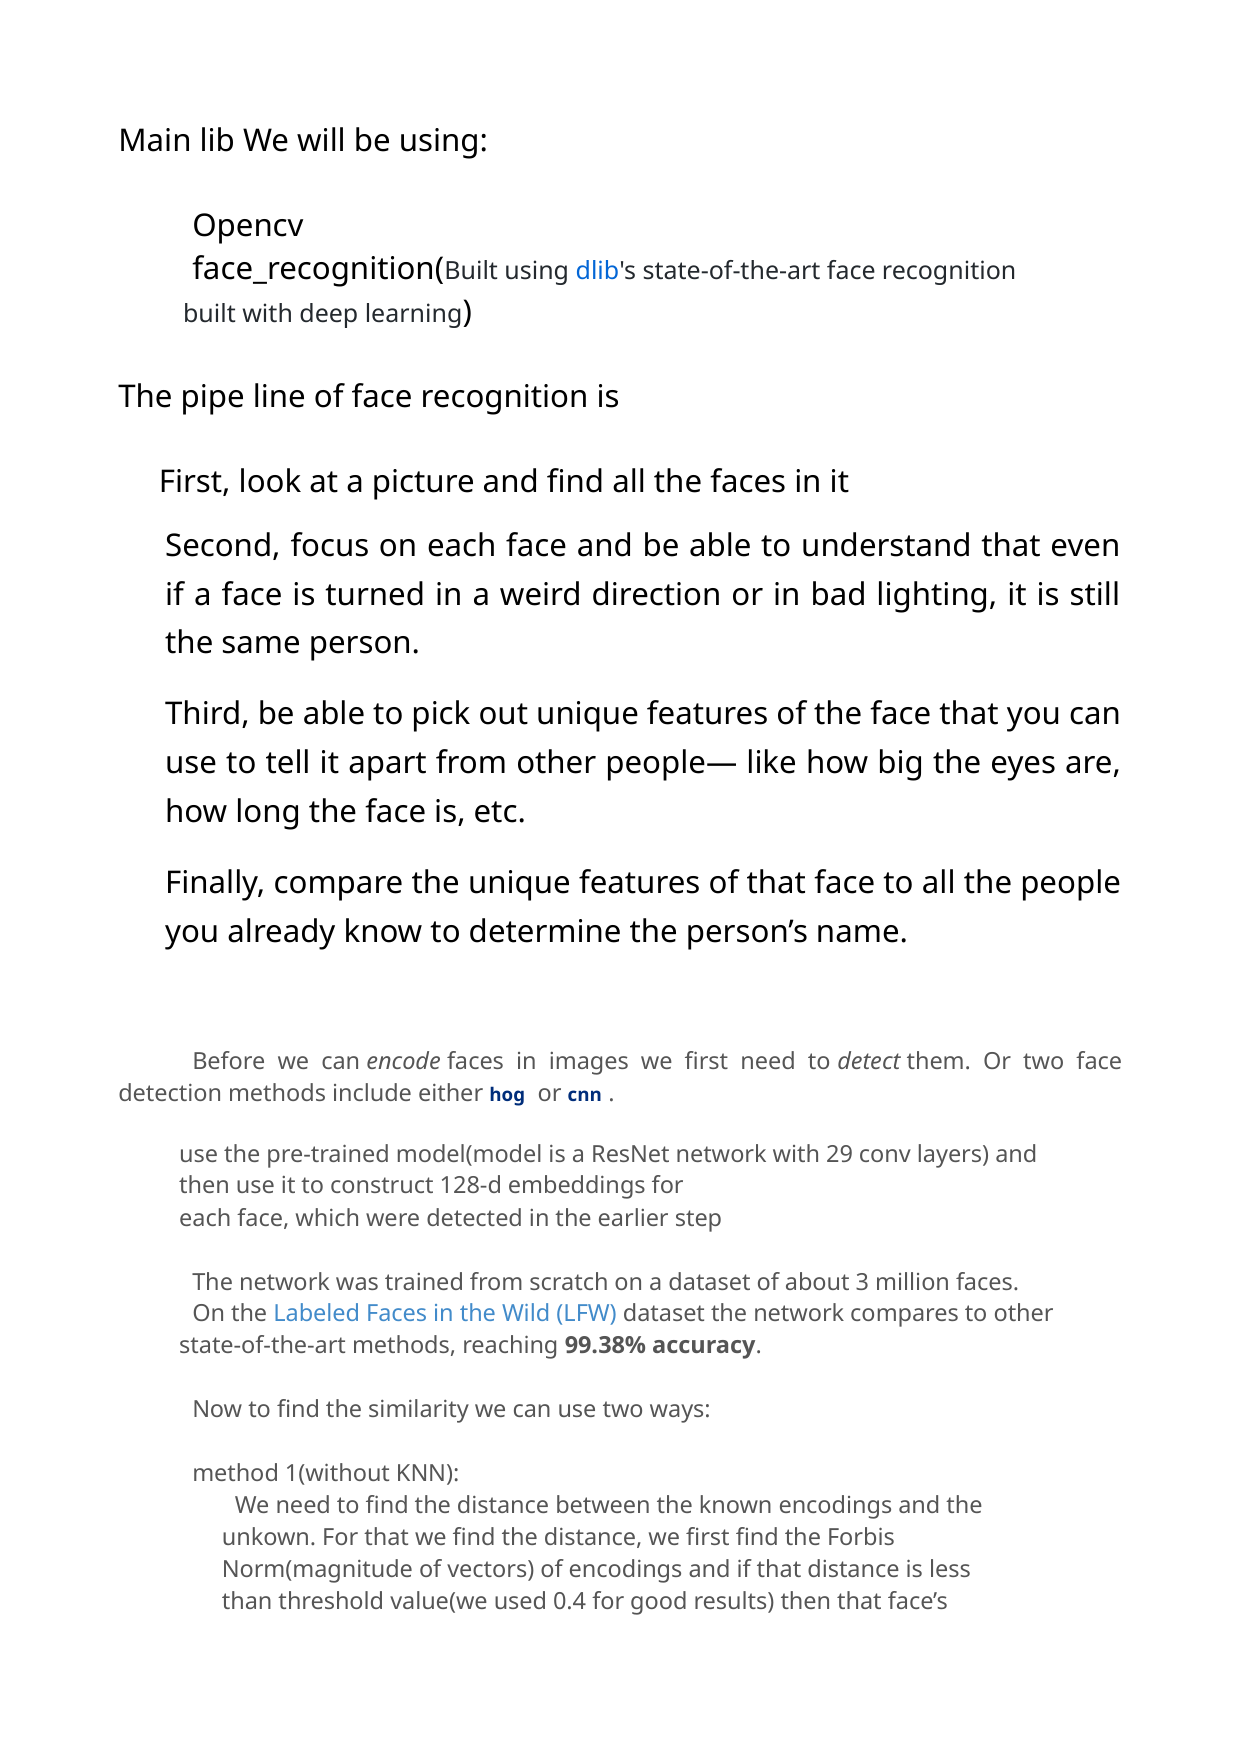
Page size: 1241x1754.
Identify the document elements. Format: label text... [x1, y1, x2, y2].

text than threshold value(we used 0.4 for good results) then that face’s [118, 1584, 1122, 1617]
text each face, which were detected in the earlier step [118, 1201, 1122, 1233]
text We need to find the distance between the known encodings and the [118, 1489, 1122, 1521]
text The pipe line of face recognition is [118, 374, 1122, 416]
text The network was trained from scratch on a dataset of about 3 million faces. [118, 1265, 1122, 1297]
text Before we can encode faces in images we first need to detect them. Or two face detection methods include either hog or cnn . [118, 1044, 1122, 1108]
text use the pre-trained model(model is a ResNet network with 29 conv layers) and [118, 1137, 1122, 1169]
text Norm(magnitude of vectors) of encodings and if that distance is less [118, 1553, 1122, 1584]
text Opencv [118, 203, 1122, 246]
text then use it to construct 128-d embeddings for [118, 1169, 1122, 1201]
text First, look at a picture and find all the faces in it [118, 459, 1122, 502]
text On the Labeled Faces in the Wild (LFW) dataset the network compares to other [118, 1297, 1122, 1329]
text Second, focus on each face and be able to understand that even if a face is turned in a weird direction or in bad lighting, it is still the same person. [165, 522, 1122, 663]
text Main lib We will be using: [118, 118, 1122, 161]
text state-of-the-art methods, reaching 99.38% accuracy. [118, 1329, 1122, 1361]
text built with deep learning) [118, 288, 1122, 331]
text method 1(without KNN): [118, 1457, 1122, 1489]
text unkown. For that we find the distance, we first find the Forbis [118, 1521, 1122, 1553]
list Finally, compare the unique features of that face to all the people you already know to determine the person’s name. [165, 860, 1122, 952]
list Third, be able to pick out unique features of the face that you can use to tell it apart from other people— like how big the eyes are, how long the face is, etc. [165, 691, 1122, 832]
text face_recognition(Built using dlib's state-of-the-art face recognition [118, 246, 1122, 288]
text Now to find the similarity we can use two ways: [118, 1393, 1122, 1425]
